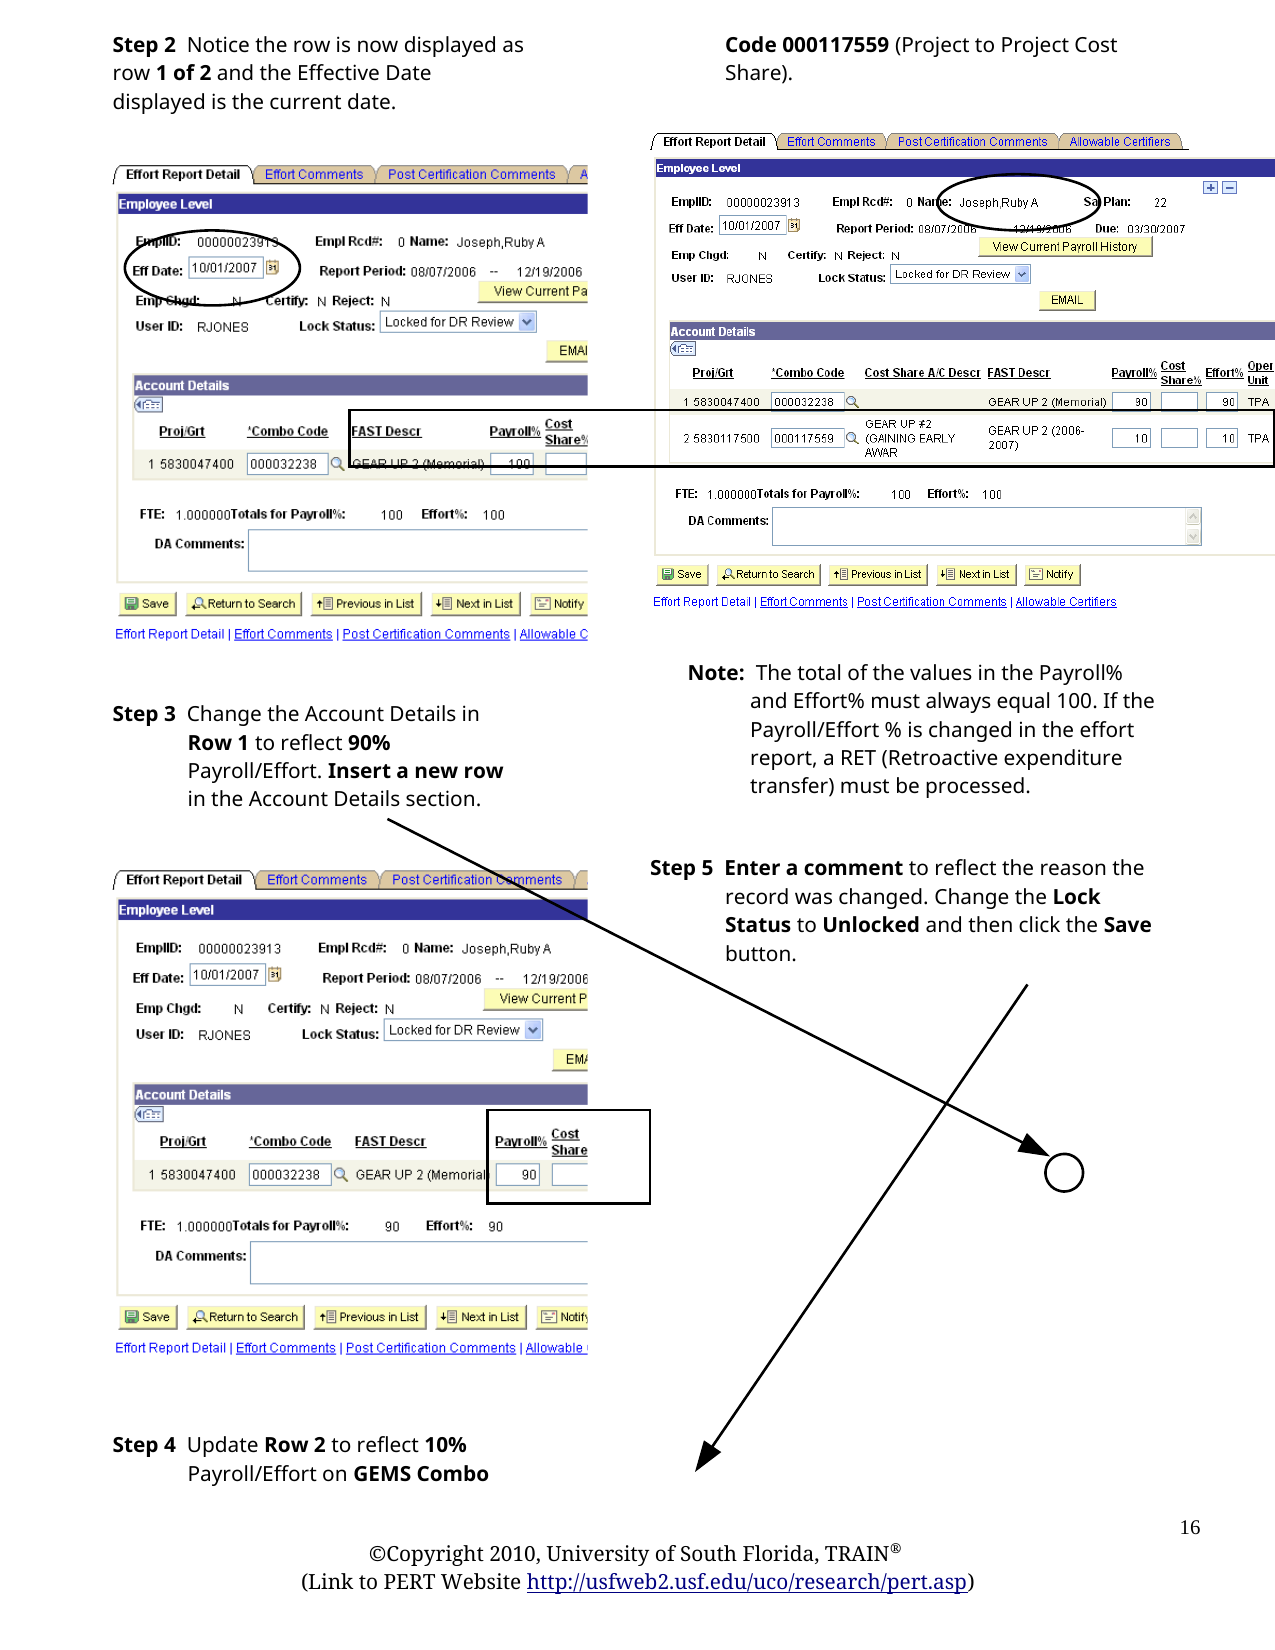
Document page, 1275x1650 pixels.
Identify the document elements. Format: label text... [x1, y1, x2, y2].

text Code 000117559 (Project to Project Cost Share). [650, 30, 1162, 87]
text Note: The total of the values in the Payroll% and Effort% must always equal 100. If the Payroll/Effort % is changed in the effort report, a RET (Retroactive expenditure transfer) must be processed. [687, 658, 1162, 800]
text Step 5 Enter a comment to reflect the reason the record was changed. Change the Lock Status to Unlocked and then click the Save button. [650, 853, 1162, 967]
text Step 4 Update Row 2 to reflect 10% Payroll/Effort on GEMS Combo [112, 1430, 525, 1487]
text Step 3 Change the Account Details in Row 1 to reflect 90% Payroll/Effort. Insert a new row in the Account Details section. [112, 699, 525, 813]
text Step 2 Notice the row is now displayed as row 1 of 2 and the Effective Date displayed is the current date. [112, 30, 525, 115]
